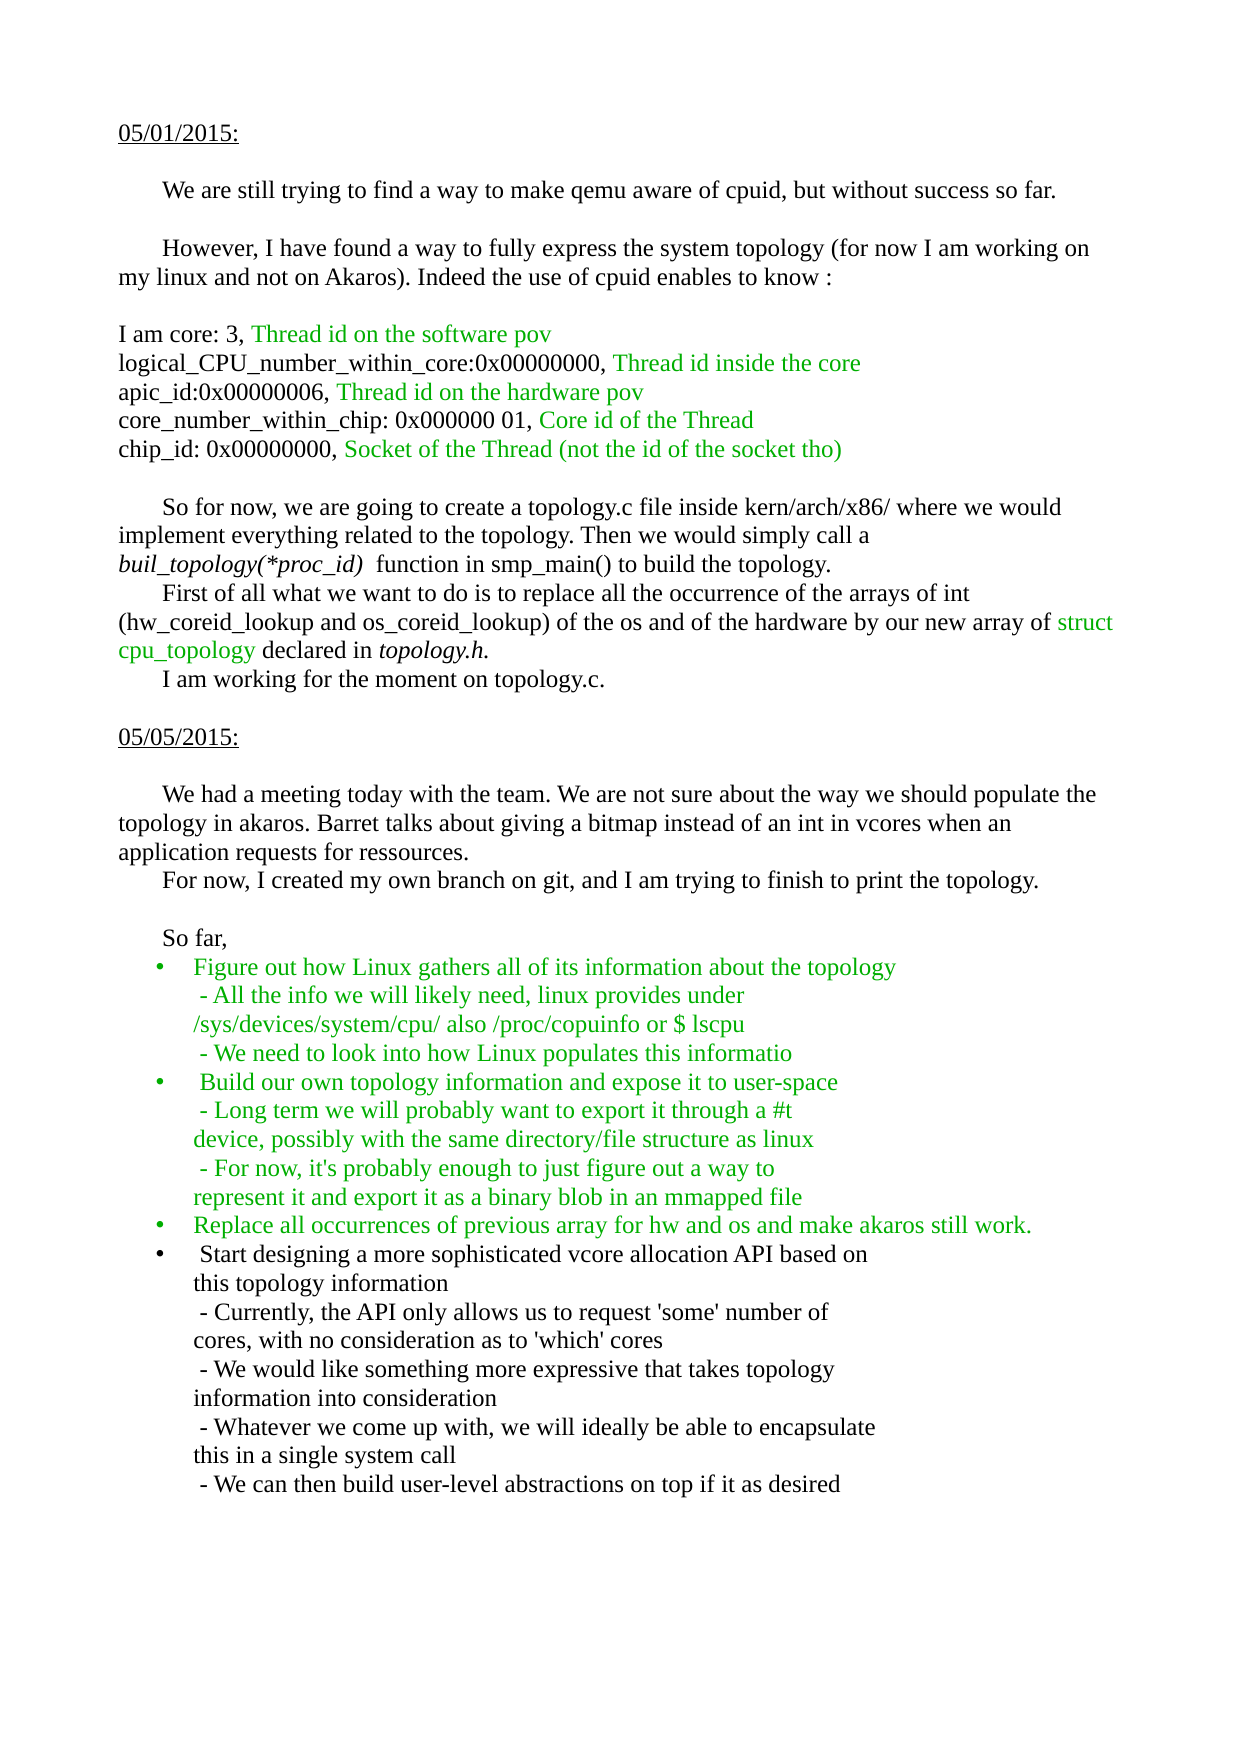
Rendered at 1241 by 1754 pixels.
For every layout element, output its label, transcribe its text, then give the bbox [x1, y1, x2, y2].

text core_number_within_chip: 0x000000 01, Core id of the Thread [118, 406, 1122, 434]
text apic_id:0x00000006, Thread id on the hardware pov [118, 377, 1122, 406]
text We had a meeting today with the team. We are not sure about the way we should populate the topology in akaros. Barret talks about giving a bitmap instead of an int in vcores when an application requests for ressources. For now, I created my own branch on git, and I am trying to finish to print the topology. [118, 779, 1122, 894]
text However, I have found a way to fully express the system topology (for now I am working on my linux and not on Akaros). Indeed the use of cpuid enables to know : [118, 233, 1122, 291]
text I am working for the moment on topology.c. [118, 664, 1122, 693]
text So for now, we are going to create a topology.c file inside kern/arch/x86/ where we would implement everything related to the topology. Then we would simply call a buil_topology(*proc_id) function in smp_main() to build the topology. [118, 492, 1122, 578]
text I am core: 3, Thread id on the software pov [118, 319, 1122, 348]
text We are still trying to find a way to make qemu aware of cpuid, but without success so far. [118, 176, 1122, 204]
text So far, [118, 923, 1122, 952]
text 05/05/2015: [118, 722, 1122, 751]
text logical_CPU_number_within_core:0x00000000, Thread id inside the core [118, 348, 1122, 377]
text First of all what we want to do is to replace all the occurrence of the arrays of int (hw_coreid_lookup and os_coreid_lookup) of the os and of the hardware by our new array of struct cpu_topology declared in topology.h. [118, 578, 1122, 664]
list Start designing a more sophisticated vcore allocation API based on this topology information - Currently, the API only allows us to request 'some' number of cores, with no consideration as to 'which' cores - We would like something more expressive that takes topology information into consideration - Whatever we come up with, we will ideally be able to encapsulate this in a single system call - We can then build user-level abstractions on top if it as desired [156, 1239, 1122, 1498]
list Build our own topology information and expose it to user-space - Long term we will probably want to export it through a #t device, possibly with the same directory/file structure as linux - For now, it's probably enough to just figure out a way to represent it and export it as a binary blob in an mmapped file [156, 1067, 1122, 1211]
list Figure out how Linux gathers all of its information about the topology - All the info we will likely need, linux provides under /sys/devices/system/cpu/ also /proc/copuinfo or $ lscpu - We need to look into how Linux populates this informatio [156, 952, 1122, 1067]
text 05/01/2015: [118, 118, 1122, 147]
list Replace all occurrences of previous array for hw and os and make akaros still work. [156, 1211, 1122, 1239]
text chip_id: 0x00000000, Socket of the Thread (not the id of the socket tho) [118, 434, 1122, 463]
